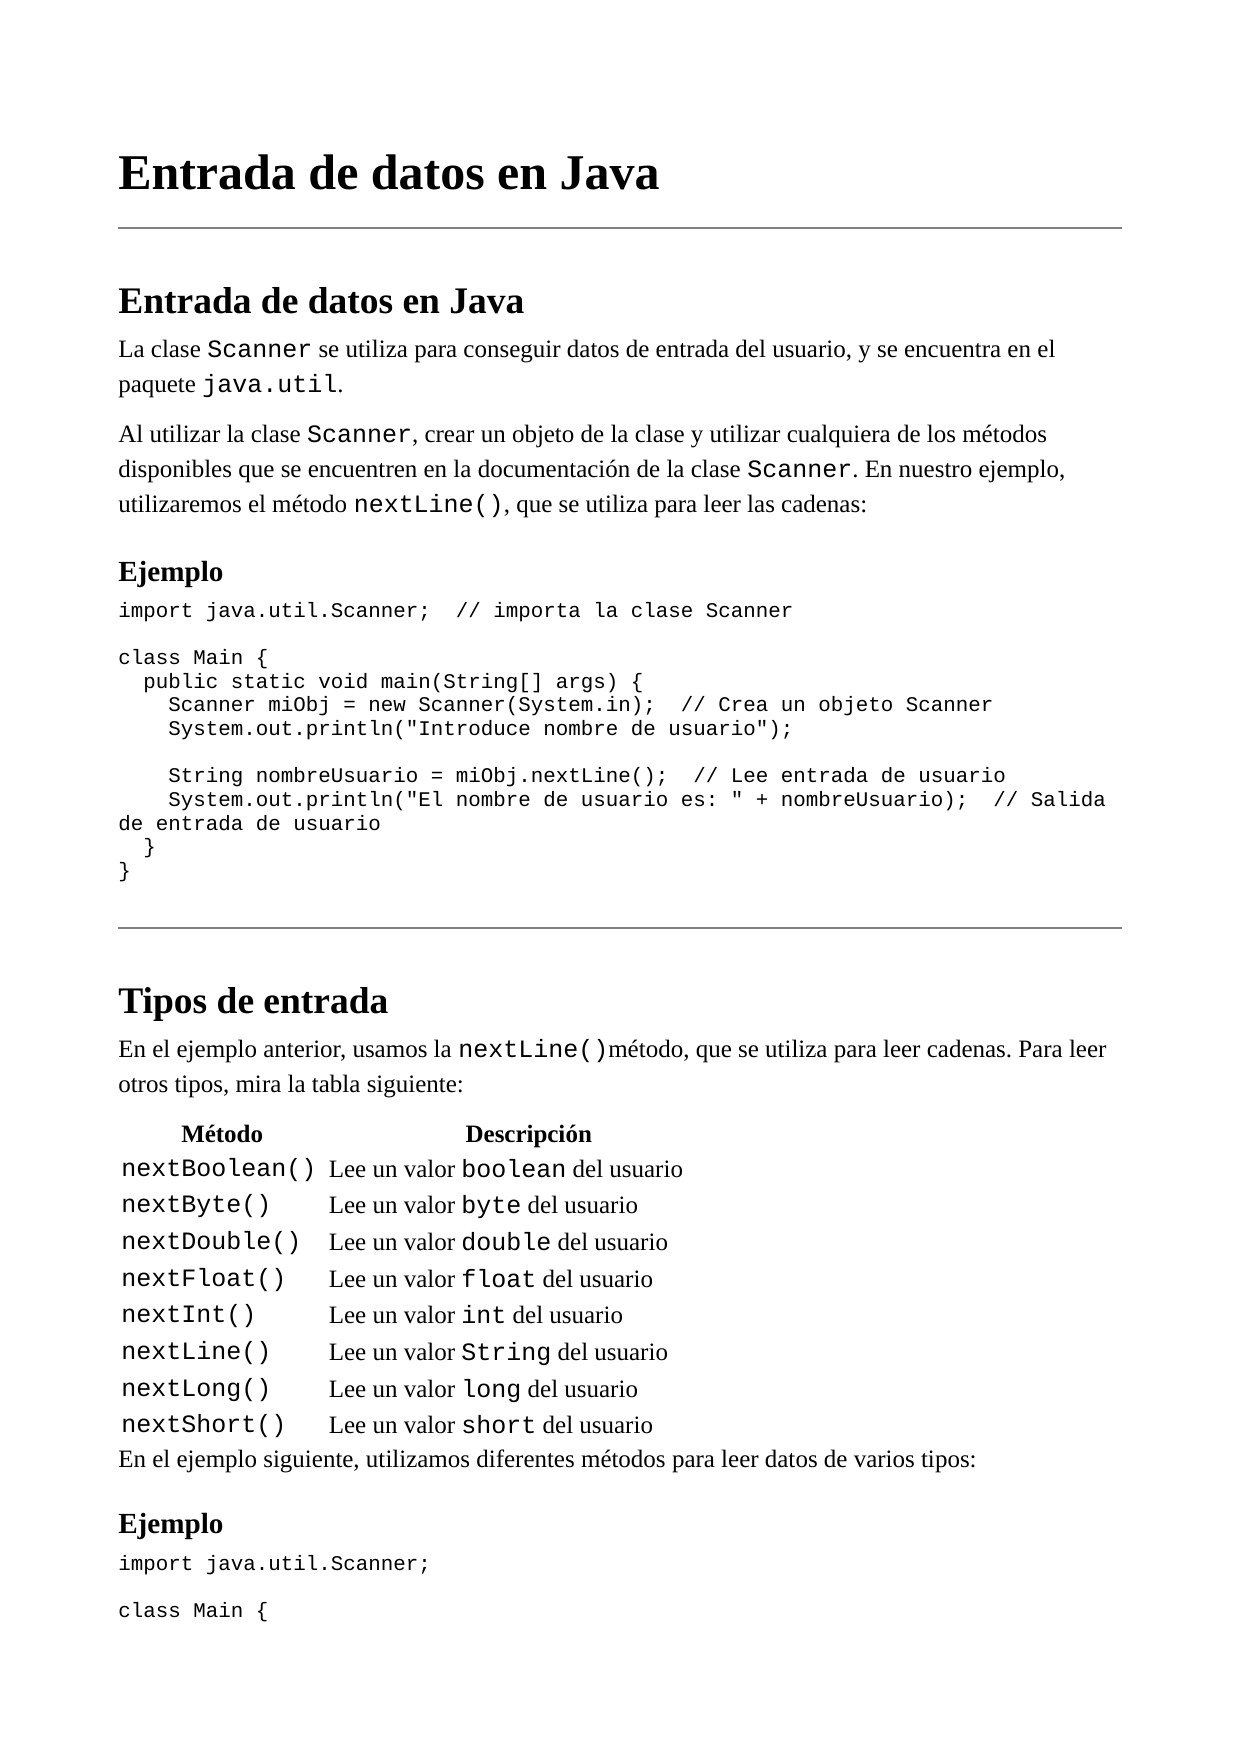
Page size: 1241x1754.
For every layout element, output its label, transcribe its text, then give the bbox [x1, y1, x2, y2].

text En el ejemplo anterior, usamos la nextLine()método, que se utiliza para leer cadenas. Para leer otros tipos, mira la tabla siguiente: [118, 1034, 1122, 1098]
table_cell nextLine() [118, 1334, 326, 1371]
table_cell Lee un valor boolean del usuario [326, 1151, 731, 1188]
text class Main { [118, 647, 1122, 671]
subtitle Entrada de datos en Java [118, 278, 1122, 321]
text String nombreUsuario = miObj.nextLine(); // Lee entrada de usuario [118, 765, 1122, 789]
table_cell nextLong() [118, 1371, 326, 1408]
text Al utilizar la clase Scanner, crear un objeto de la clase y utilizar cualquiera de los métodos disponibles que se encuentren en la documentación de la clase Scanner. En nuestro ejemplo, utilizaremos el método nextLine(), que se utiliza para leer las cadenas: [118, 419, 1122, 520]
text En el ejemplo siguiente, utilizamos diferentes métodos para leer datos de varios tipos: [118, 1444, 1122, 1473]
table_cell Lee un valor short del usuario [326, 1408, 731, 1444]
text class Main { [118, 1600, 1122, 1623]
table_cell Lee un valor double del usuario [326, 1224, 731, 1261]
text Scanner miObj = new Scanner(System.in); // Crea un objeto Scanner [118, 694, 1122, 718]
table_cell Lee un valor long del usuario [326, 1371, 731, 1408]
table_cell nextFloat() [118, 1261, 326, 1298]
text } [118, 860, 1122, 883]
table_cell nextBoolean() [118, 1151, 326, 1188]
text import java.util.Scanner; [118, 1553, 1122, 1576]
table_header Descripción [326, 1116, 731, 1151]
text } [118, 836, 1122, 860]
text public static void main(String[] args) { [118, 671, 1122, 694]
table_cell nextByte() [118, 1188, 326, 1224]
table_cell nextInt() [118, 1298, 326, 1334]
subtitle Entrada de datos en Java [118, 143, 1122, 201]
subtitle Tipos de entrada [118, 978, 1122, 1021]
table_cell Lee un valor int del usuario [326, 1298, 731, 1334]
subtitle Ejemplo [118, 1507, 1122, 1540]
table_cell Lee un valor byte del usuario [326, 1188, 731, 1224]
text import java.util.Scanner; // importa la clase Scanner [118, 600, 1122, 623]
table_cell Lee un valor float del usuario [326, 1261, 731, 1298]
text La clase Scanner se utiliza para conseguir datos de entrada del usuario, y se encuentra en el paquete java.util. [118, 334, 1122, 400]
text System.out.println("El nombre de usuario es: " + nombreUsuario); // Salida de entrada de usuario [118, 789, 1122, 836]
table_cell Lee un valor String del usuario [326, 1334, 731, 1371]
table_cell nextShort() [118, 1408, 326, 1444]
subtitle Ejemplo [118, 554, 1122, 587]
table_header Método [118, 1116, 326, 1151]
table_cell nextDouble() [118, 1224, 326, 1261]
text System.out.println("Introduce nombre de usuario"); [118, 718, 1122, 742]
